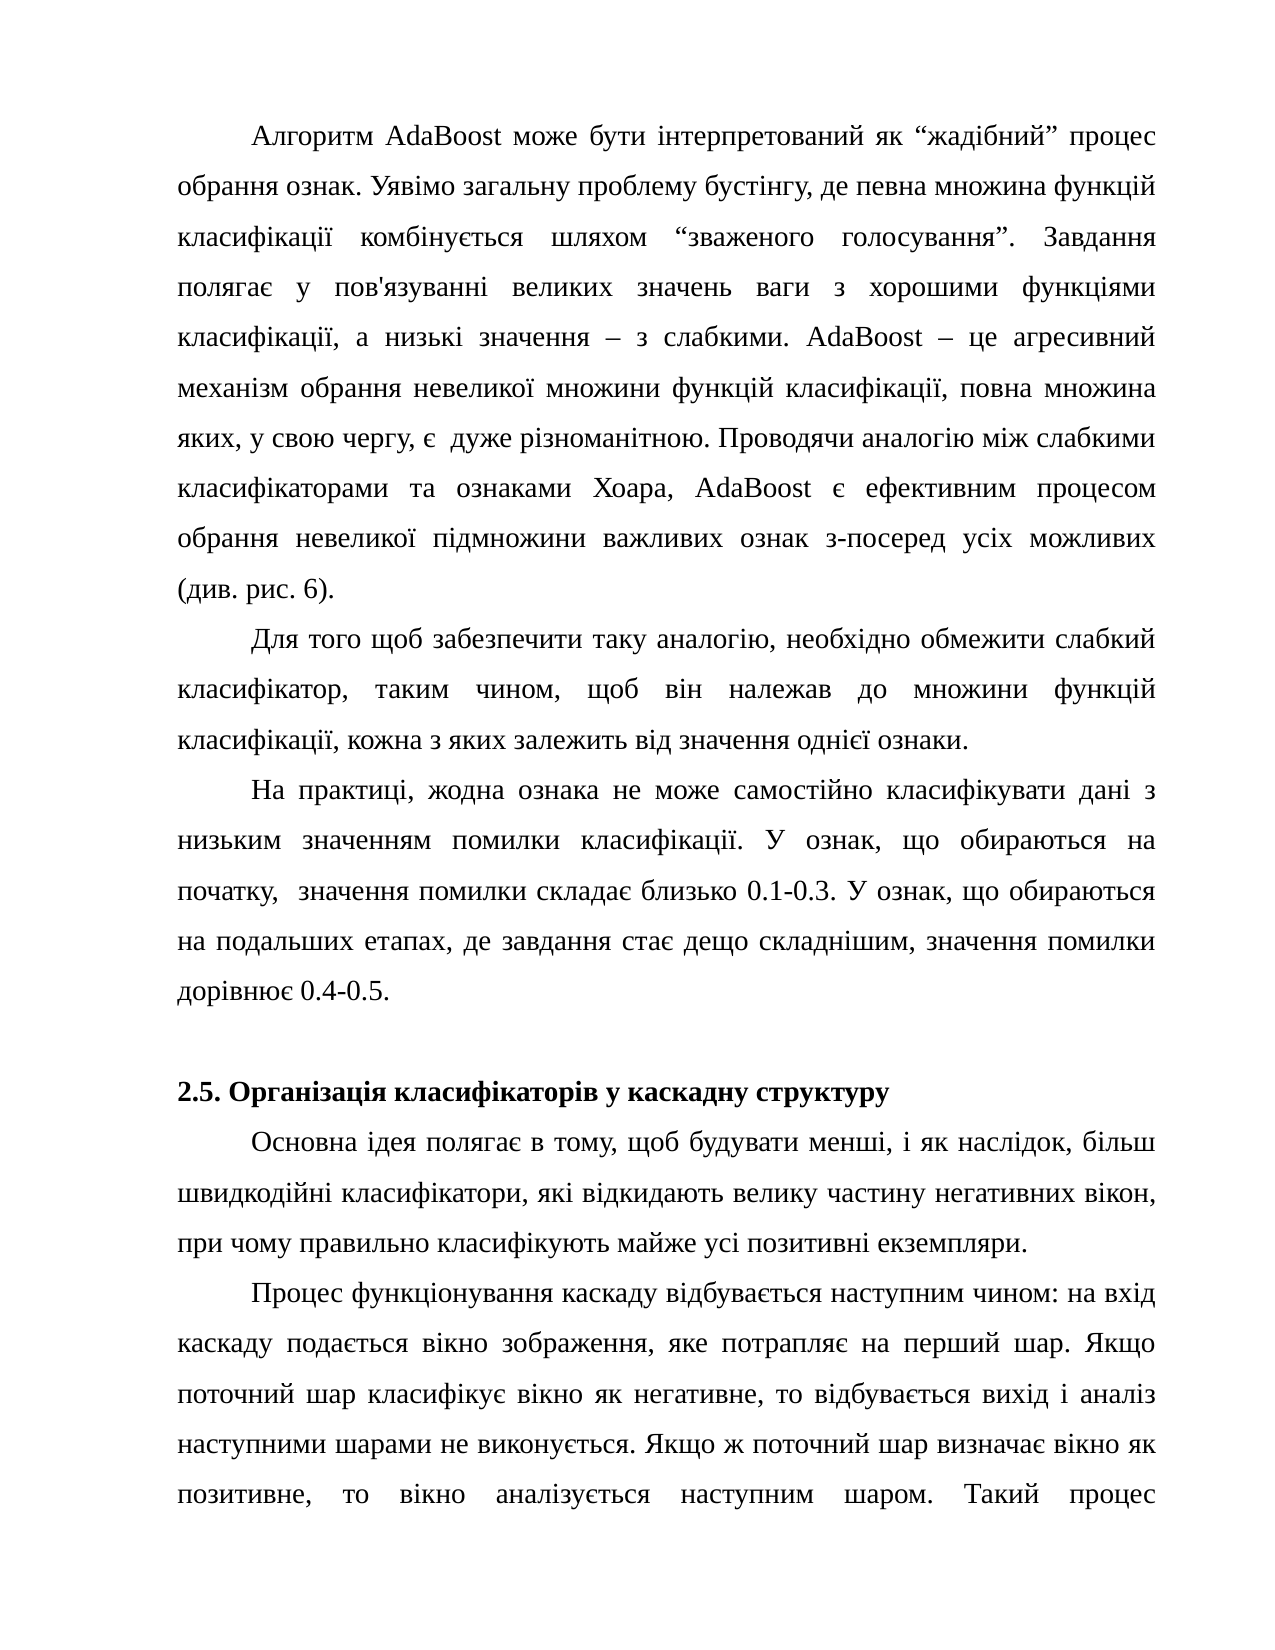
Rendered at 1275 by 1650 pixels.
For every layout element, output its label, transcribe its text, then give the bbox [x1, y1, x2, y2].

text 2.5. Організація класифікаторів у каскадну структуру [177, 1074, 1157, 1108]
text На практиці, жодна ознака не може самостійно класифікувати дані з низьким значенням помилки класифікації. У ознак, що обираються на початку, значення помилки складає близько 0.1-0.3. У ознак, що обираються на подальших етапах, де завдання стає дещо складнішим, значення помилки дорівнює 0.4-0.5. [177, 772, 1157, 1007]
text Алгоритм AdaBoost може бути інтерпретований як “жадібний” процес обрання ознак. Уявімо загальну проблему бустінгу, де певна множина функцій класифікації комбінується шляхом “зваженого голосування”. Завдання полягає у пов'язуванні великих значень ваги з хорошими функціями класифікації, а низькі значення – з слабкими. AdaBoost – це агресивний механізм обрання невеликої множини функцій класифікації, повна множина яких, у свою чергу, є дуже різноманітною. Проводячи аналогію між слабкими класифікаторами та ознаками Хоара, AdaBoost є ефективним процесом обрання невеликої підмножини важливих ознак з-посеред усіх можливих (див. рис. 6). [177, 118, 1157, 604]
text Процес функціонування каскаду відбувається наступним чином: на вхід каскаду подається вікно зображення, яке потрапляє на перший шар. Якщо поточний шар класифікує вікно як негативне, то відбувається вихід і аналіз наступними шарами не виконується. Якщо ж поточний шар визначає вікно як позитивне, то вікно аналізується наступним шаром. Такий процес [177, 1275, 1157, 1510]
text Основна ідея полягає в тому, щоб будувати менші, і як наслідок, більш швидкодійні класифікатори, які відкидають велику частину негативних вікон, при чому правильно класифікують майже усі позитивні екземпляри. [177, 1124, 1157, 1258]
text Для того щоб забезпечити таку аналогію, необхідно обмежити слабкий класифікатор, таким чином, щоб він належав до множини функцій класифікації, кожна з яких залежить від значення однієї ознаки. [177, 621, 1157, 755]
